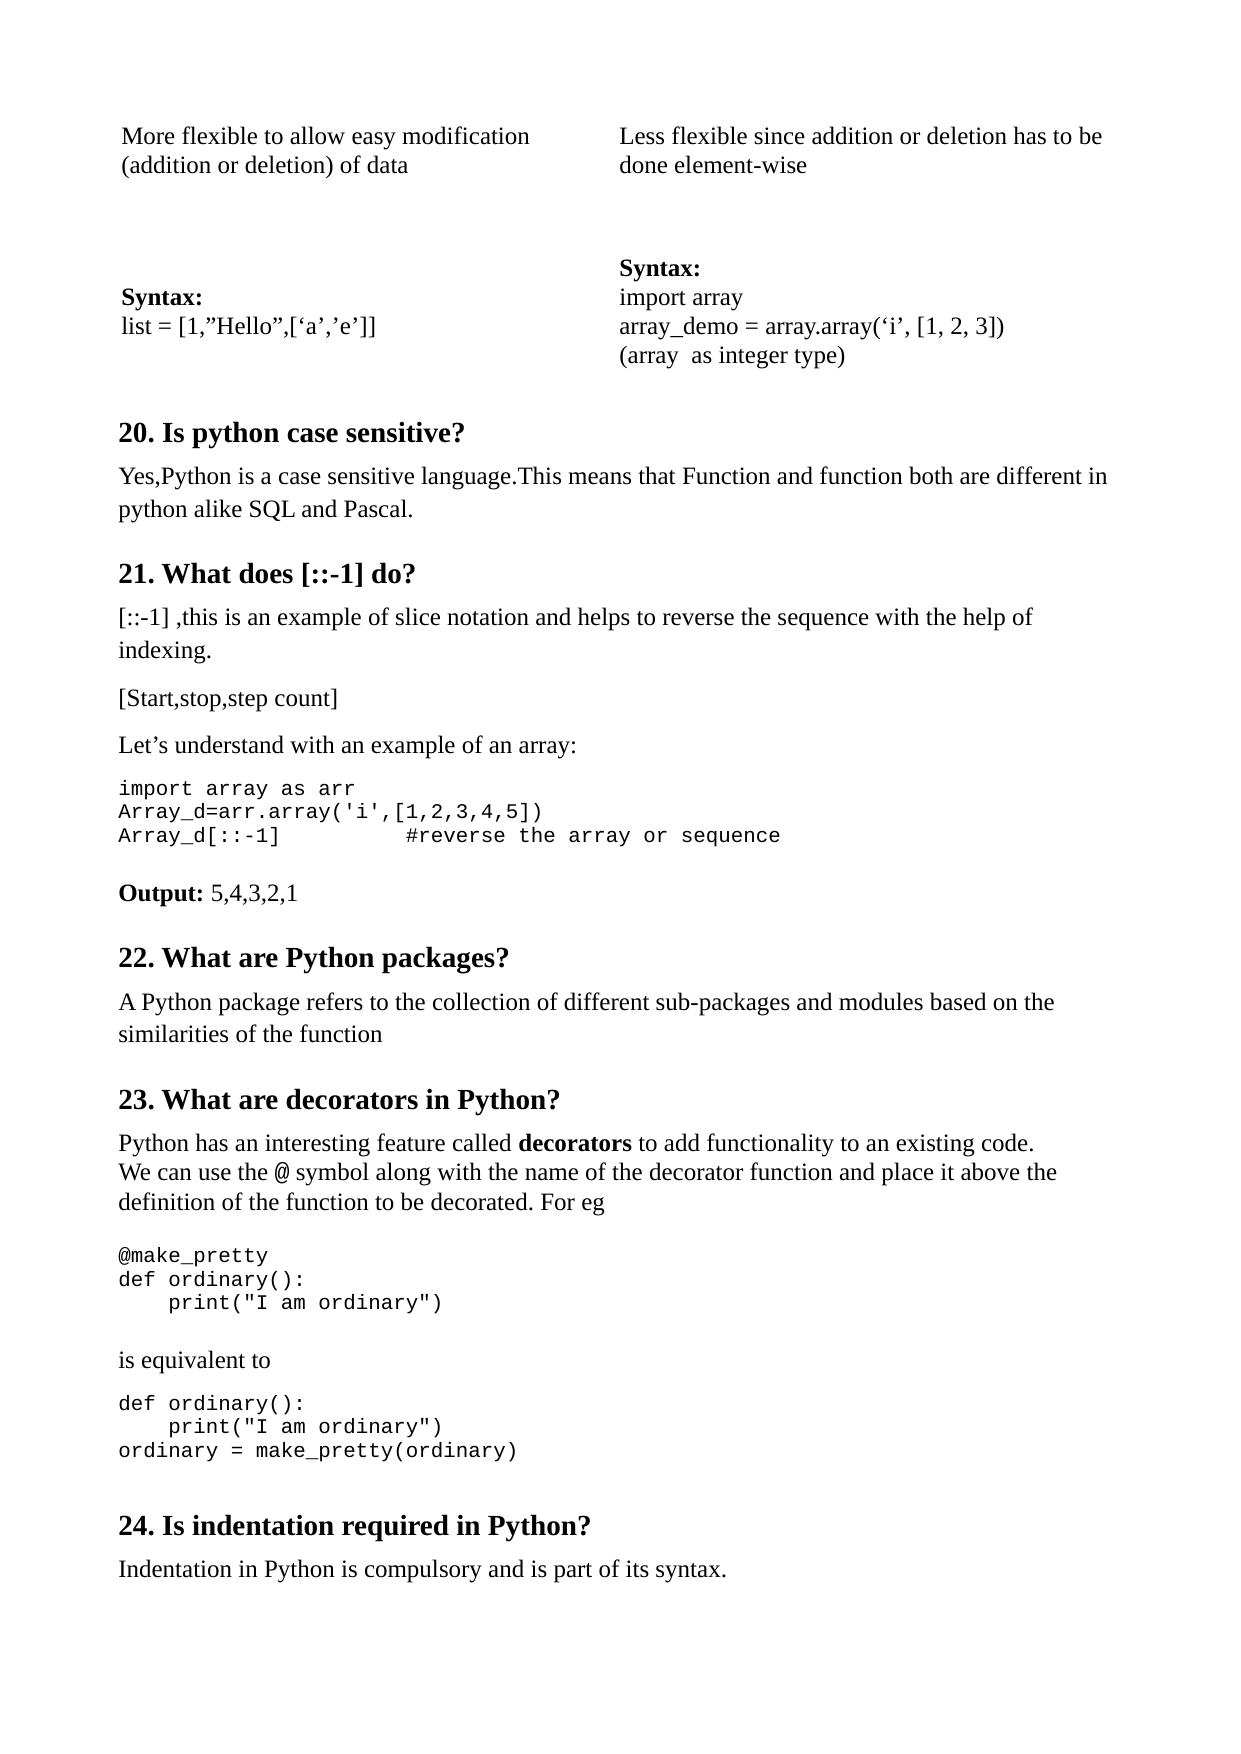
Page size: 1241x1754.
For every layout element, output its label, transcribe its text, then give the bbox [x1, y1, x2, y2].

text Python has an interesting feature called decorators to add functionality to an existing code. [118, 1128, 1122, 1157]
subtitle 22. What are Python packages? [118, 941, 1122, 974]
subtitle 24. Is indentation required in Python? [118, 1508, 1122, 1541]
table_cell [118, 216, 616, 251]
text Indentation in Python is compulsory and is part of its syntax. [118, 1554, 1122, 1583]
text We can use the @ symbol along with the name of the decorator function and place it above the definition of the function to be decorated. For eg [118, 1157, 1122, 1216]
text Array_d[::-1] #reverse the array or sequence [118, 825, 1122, 849]
text @make_pretty [118, 1245, 1122, 1268]
text Array_d=arr.array('i',[1,2,3,4,5]) [118, 802, 1122, 825]
text Output: 5,4,3,2,1 [118, 878, 1122, 907]
text def ordinary(): [118, 1393, 1122, 1417]
text [::-1] ,this is an example of slice notation and helps to reverse the sequence with the help of indexing. [118, 602, 1122, 664]
text import array as arr [118, 778, 1122, 802]
text print("I am ordinary") [118, 1292, 1122, 1316]
subtitle 20. Is python case sensitive? [118, 415, 1122, 448]
text A Python package refers to the collection of different sub-packages and modules based on the similarities of the function [118, 987, 1122, 1048]
text is equivalent to [118, 1345, 1122, 1374]
text def ordinary(): [118, 1268, 1122, 1292]
subtitle 23. What are decorators in Python? [118, 1082, 1122, 1115]
table_cell [616, 181, 1117, 216]
table_cell Syntax: import array array_demo = array.array(‘i’, [1, 2, 3]) (array as integer type) [616, 251, 1117, 371]
text [Start,stop,step count] [118, 683, 1122, 711]
table_cell Less flexible since addition or deletion has to be done element-wise [616, 118, 1117, 181]
subtitle 21. What does [::-1] do? [118, 556, 1122, 589]
table_cell More flexible to allow easy modification (addition or deletion) of data [118, 118, 616, 181]
text ordinary = make_pretty(ordinary) [118, 1440, 1122, 1464]
table_cell [118, 181, 616, 216]
text print("I am ordinary") [118, 1417, 1122, 1440]
text Yes,Python is a case sensitive language.This means that Function and function both are different in python alike SQL and Pascal. [118, 461, 1122, 523]
table_cell [616, 216, 1117, 251]
text Let’s understand with an example of an array: [118, 730, 1122, 759]
table_cell Syntax: list = [1,”Hello”,[‘a’,’e’]] [118, 251, 616, 371]
